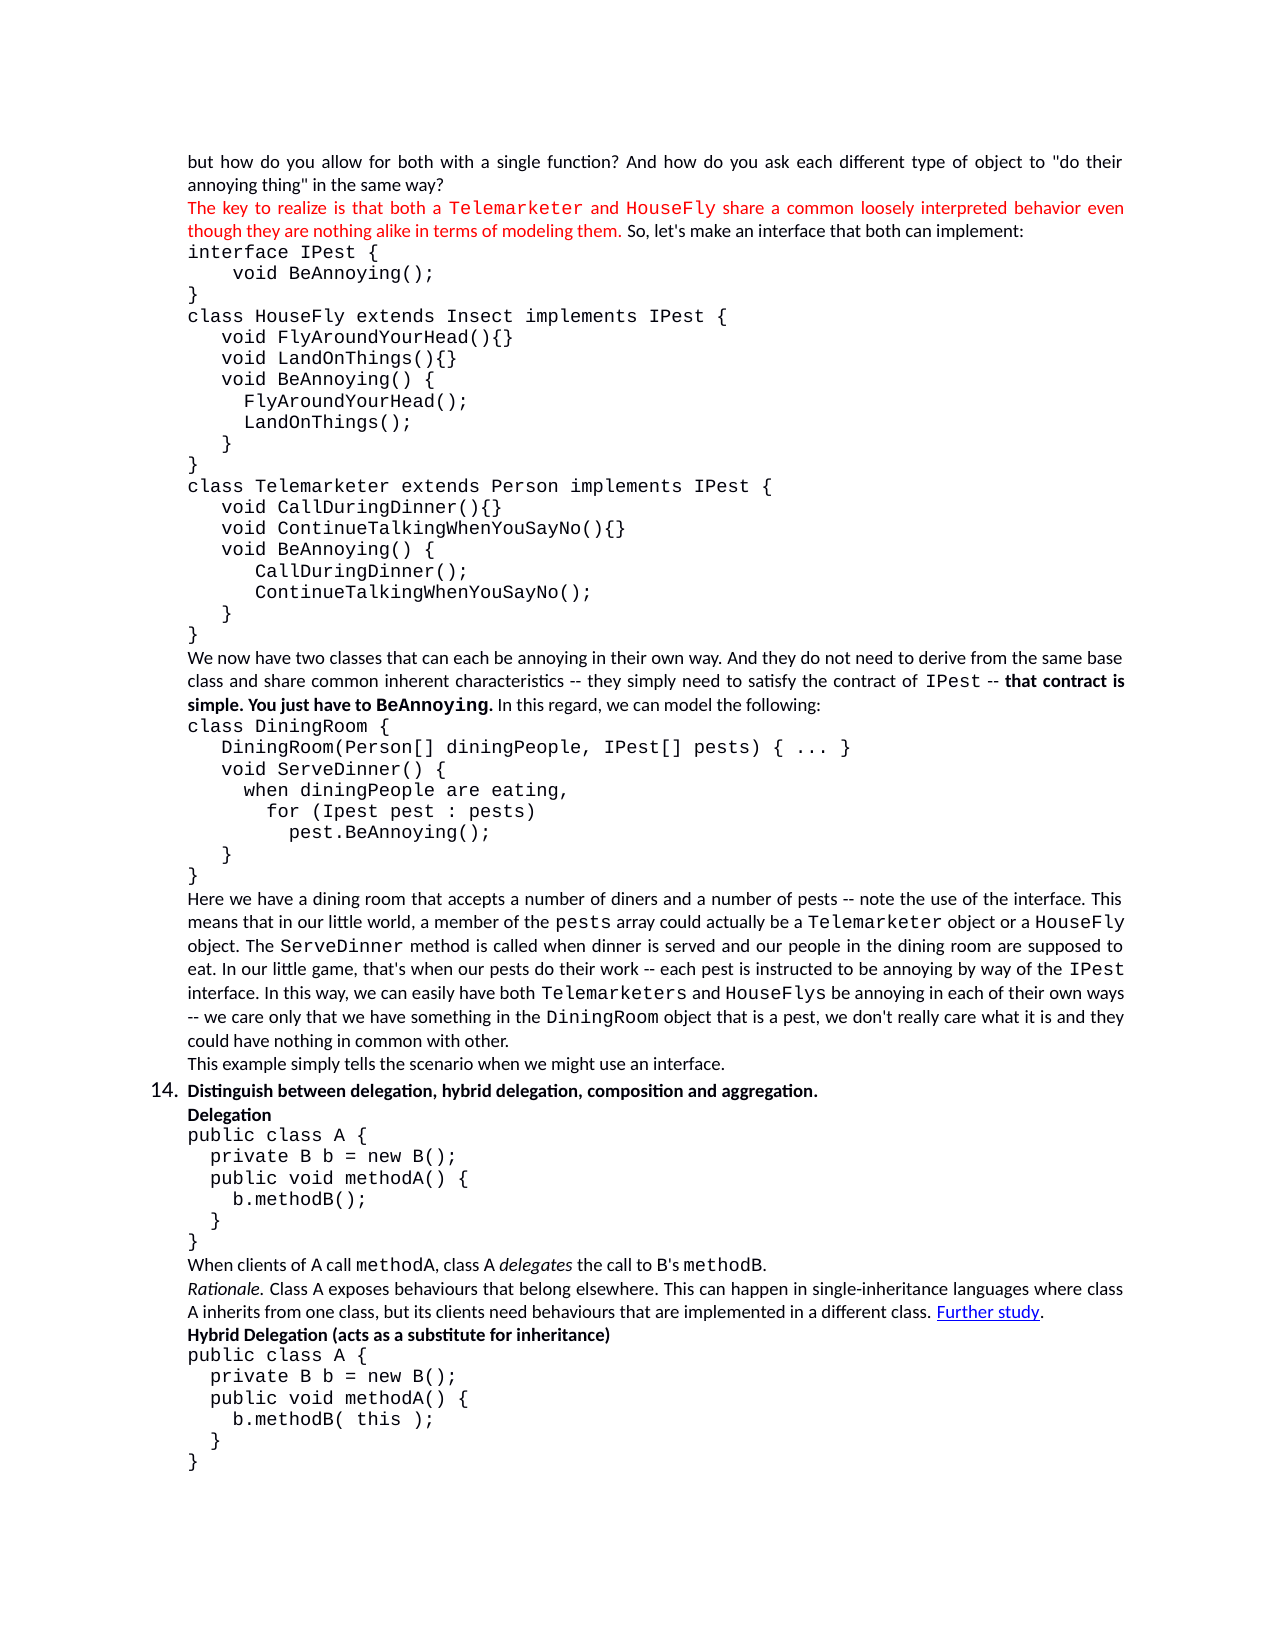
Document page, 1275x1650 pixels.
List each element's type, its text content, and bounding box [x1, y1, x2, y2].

list private B b = new B(); [150, 1147, 1125, 1168]
list void LandOnThings(){} [150, 349, 1125, 370]
list -- but how do you allow for both with a single function? And how do you ask each different type of object to "do their annoying thing" in the same way? [150, 150, 1125, 196]
list } [150, 455, 1125, 476]
list class HouseFly extends Insect implements IPest { [150, 306, 1125, 328]
list We now have two classes that can each be annoying in their own way. And they do not need to derive from the same base class and share common inherent characteristics -- they simply need to satisfy the contract of IPest -- that contract is simple. You just have to BeAnnoying. In this regard, we can model the following: [150, 646, 1125, 717]
list } [150, 604, 1125, 625]
list The key to realize is that both a Telemarketer and HouseFly share a common loosely interpreted behavior even though they are nothing alike in terms of modeling them. So, let's make an interface that both can implement: [150, 196, 1125, 243]
list FlyAroundYourHead(); [150, 391, 1125, 413]
list interface IPest { [150, 243, 1125, 264]
list void ContinueTalkingWhenYouSayNo(){} [150, 519, 1125, 540]
list } [150, 1232, 1125, 1253]
list when diningPeople are eating, [150, 781, 1125, 802]
list } [150, 625, 1125, 646]
list } [150, 1431, 1125, 1452]
list void BeAnnoying(); [150, 264, 1125, 285]
list ContinueTalkingWhenYouSayNo(); [150, 583, 1125, 604]
list } [150, 434, 1125, 455]
list public void methodA() { [150, 1168, 1125, 1190]
list pest.BeAnnoying(); [150, 823, 1125, 844]
list } [150, 1211, 1125, 1232]
list Delegation [150, 1103, 1125, 1126]
list Here we have a dining room that accepts a number of diners and a number of pests -- note the use of the interface. This means that in our little world, a member of the pests array could actually be a Telemarketer object or a HouseFly object. The ServeDinner method is called when dinner is served and our people in the dining room are supposed to eat. In our little game, that's when our pests do their work -- each pest is instructed to be annoying by way of the IPest interface. In this way, we can easily have both Telemarketers and HouseFlys be annoying in each of their own ways -- we care only that we have something in the DiningRoom object that is a pest, we don't really care what it is and they could have nothing in common with other. [150, 887, 1125, 1052]
list void FlyAroundYourHead(){} [150, 328, 1125, 349]
list DiningRoom(Person[] diningPeople, IPest[] pests) { ... } [150, 738, 1125, 759]
list } [150, 866, 1125, 887]
list void ServeDinner() { [150, 759, 1125, 781]
list public void methodA() { [150, 1388, 1125, 1410]
list } [150, 844, 1125, 866]
list class DiningRoom { [150, 717, 1125, 738]
list void CallDuringDinner(){} [150, 498, 1125, 519]
list private B b = new B(); [150, 1367, 1125, 1388]
list b.methodB(); [150, 1190, 1125, 1211]
list When clients of A call methodA, class A delegates the call to B's methodB. [150, 1253, 1125, 1277]
list void BeAnnoying() { [150, 370, 1125, 391]
list public class A { [150, 1346, 1125, 1367]
list void BeAnnoying() { [150, 540, 1125, 561]
list for (Ipest pest : pests) [150, 802, 1125, 823]
list } [150, 1452, 1125, 1473]
list } [150, 285, 1125, 306]
list Distinguish between delegation, hybrid delegation, composition and aggregation. [150, 1075, 1125, 1103]
list class Telemarketer extends Person implements IPest { [150, 476, 1125, 498]
list This example simply tells the scenario when we might use an interface. [150, 1052, 1125, 1075]
list CallDuringDinner(); [150, 561, 1125, 583]
list public class A { [150, 1126, 1125, 1147]
list Hybrid Delegation (acts as a substitute for inheritance) [150, 1323, 1125, 1346]
list LandOnThings(); [150, 413, 1125, 434]
list Rationale. Class A exposes behaviours that belong elsewhere. This can happen in single-inheritance languages where class A inherits from one class, but its clients need behaviours that are implemented in a different class. Further study. [150, 1277, 1125, 1323]
list b.methodB( this ); [150, 1410, 1125, 1431]
